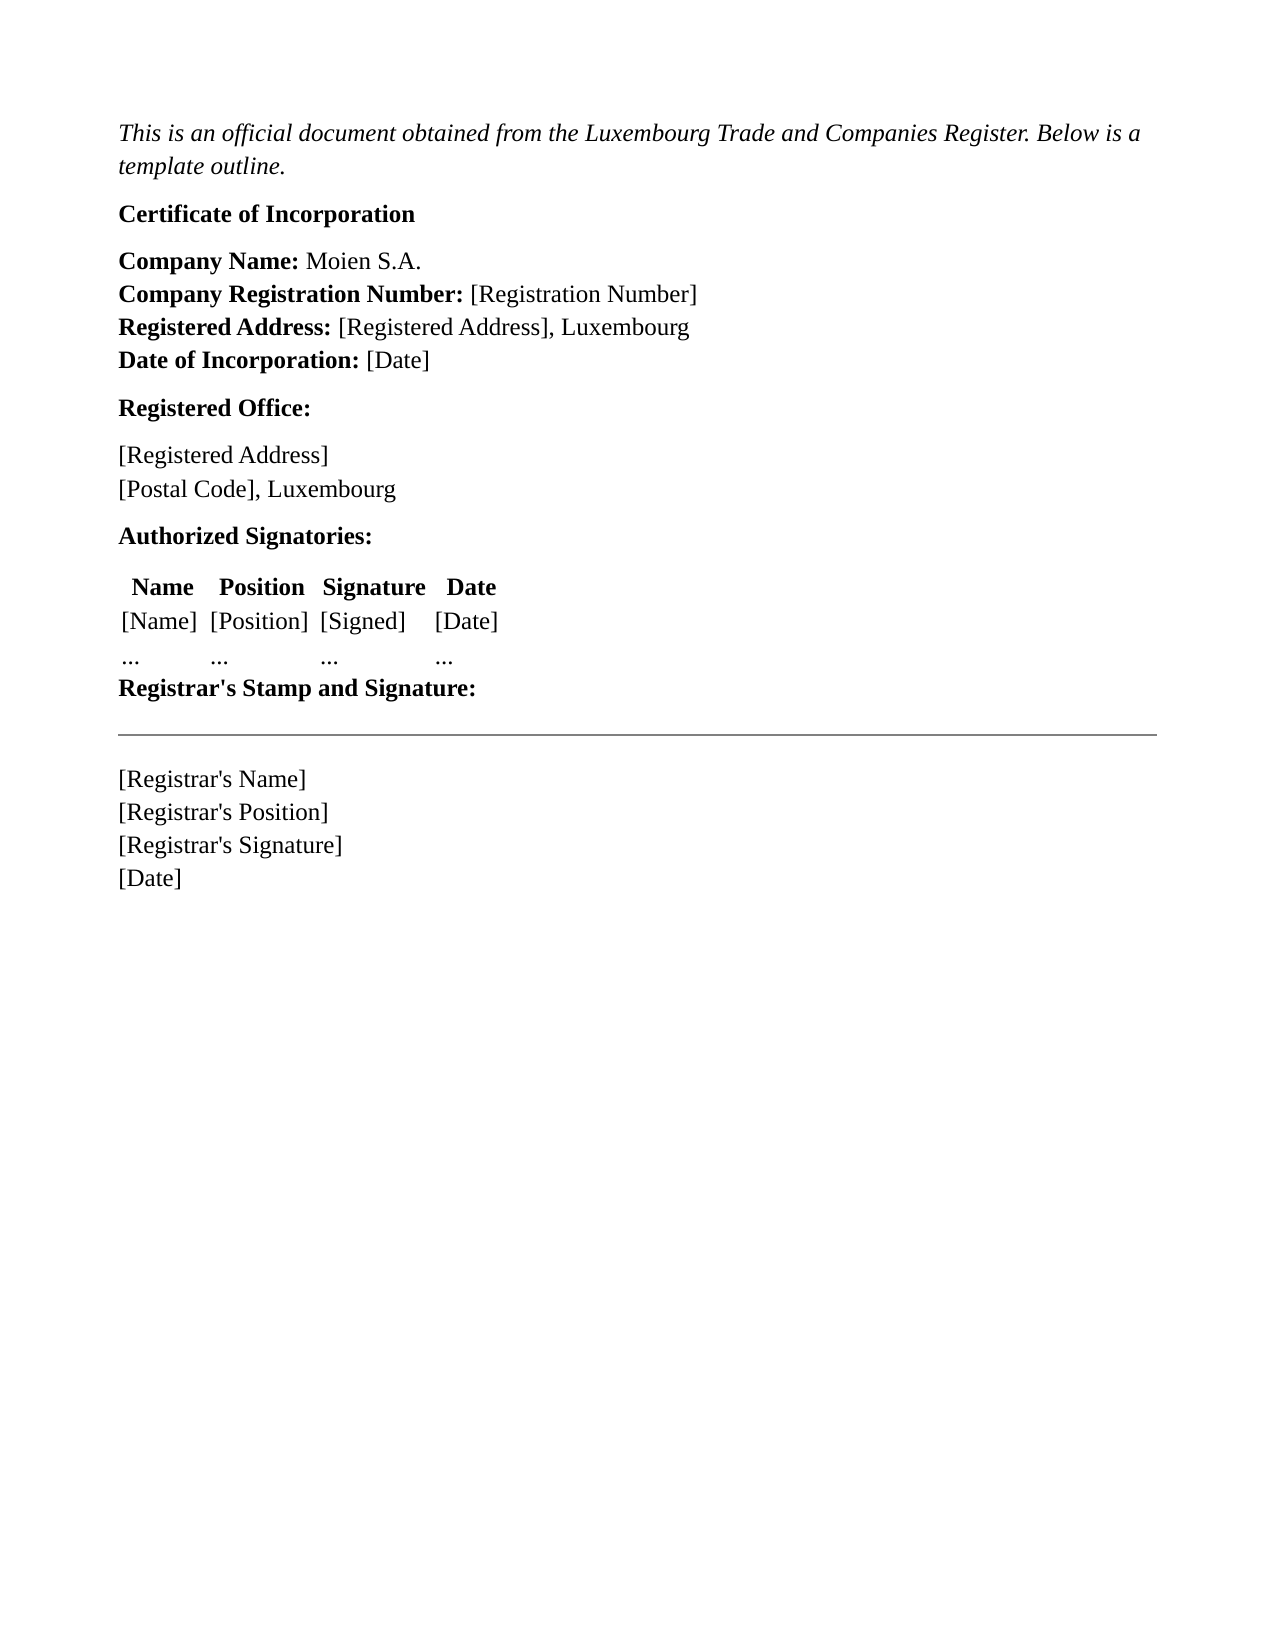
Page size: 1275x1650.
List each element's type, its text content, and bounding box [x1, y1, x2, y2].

table_cell [Signed] [317, 604, 432, 638]
text [Registered Address] [Postal Code], Luxembourg [118, 441, 1157, 502]
text This is an official document obtained from the Luxembourg Trade and Companies Register. Below is a template outline. [118, 118, 1157, 180]
table_cell [Position] [207, 604, 317, 638]
text Certificate of Incorporation [118, 199, 1157, 227]
table_header Signature [317, 569, 432, 603]
table_cell [Name] [118, 604, 207, 638]
table_cell ... [317, 638, 432, 673]
table_cell ... [207, 638, 317, 673]
text Authorized Signatories: [118, 521, 1157, 550]
table_header Position [207, 569, 317, 603]
table_header Date [432, 569, 511, 603]
table_cell ... [118, 638, 207, 673]
text Company Name: Moien S.A. Company Registration Number: [Registration Number] Registered Address: [Registered Address], Luxembourg Date of Incorporation: [Date] [118, 246, 1157, 374]
table_cell ... [432, 638, 511, 673]
table_cell [Date] [432, 604, 511, 638]
text Registrar's Stamp and Signature: [118, 673, 1157, 701]
text [Registrar's Name] [Registrar's Position] [Registrar's Signature] [Date] [118, 764, 1157, 892]
table_header Name [118, 569, 207, 603]
text Registered Office: [118, 393, 1157, 422]
